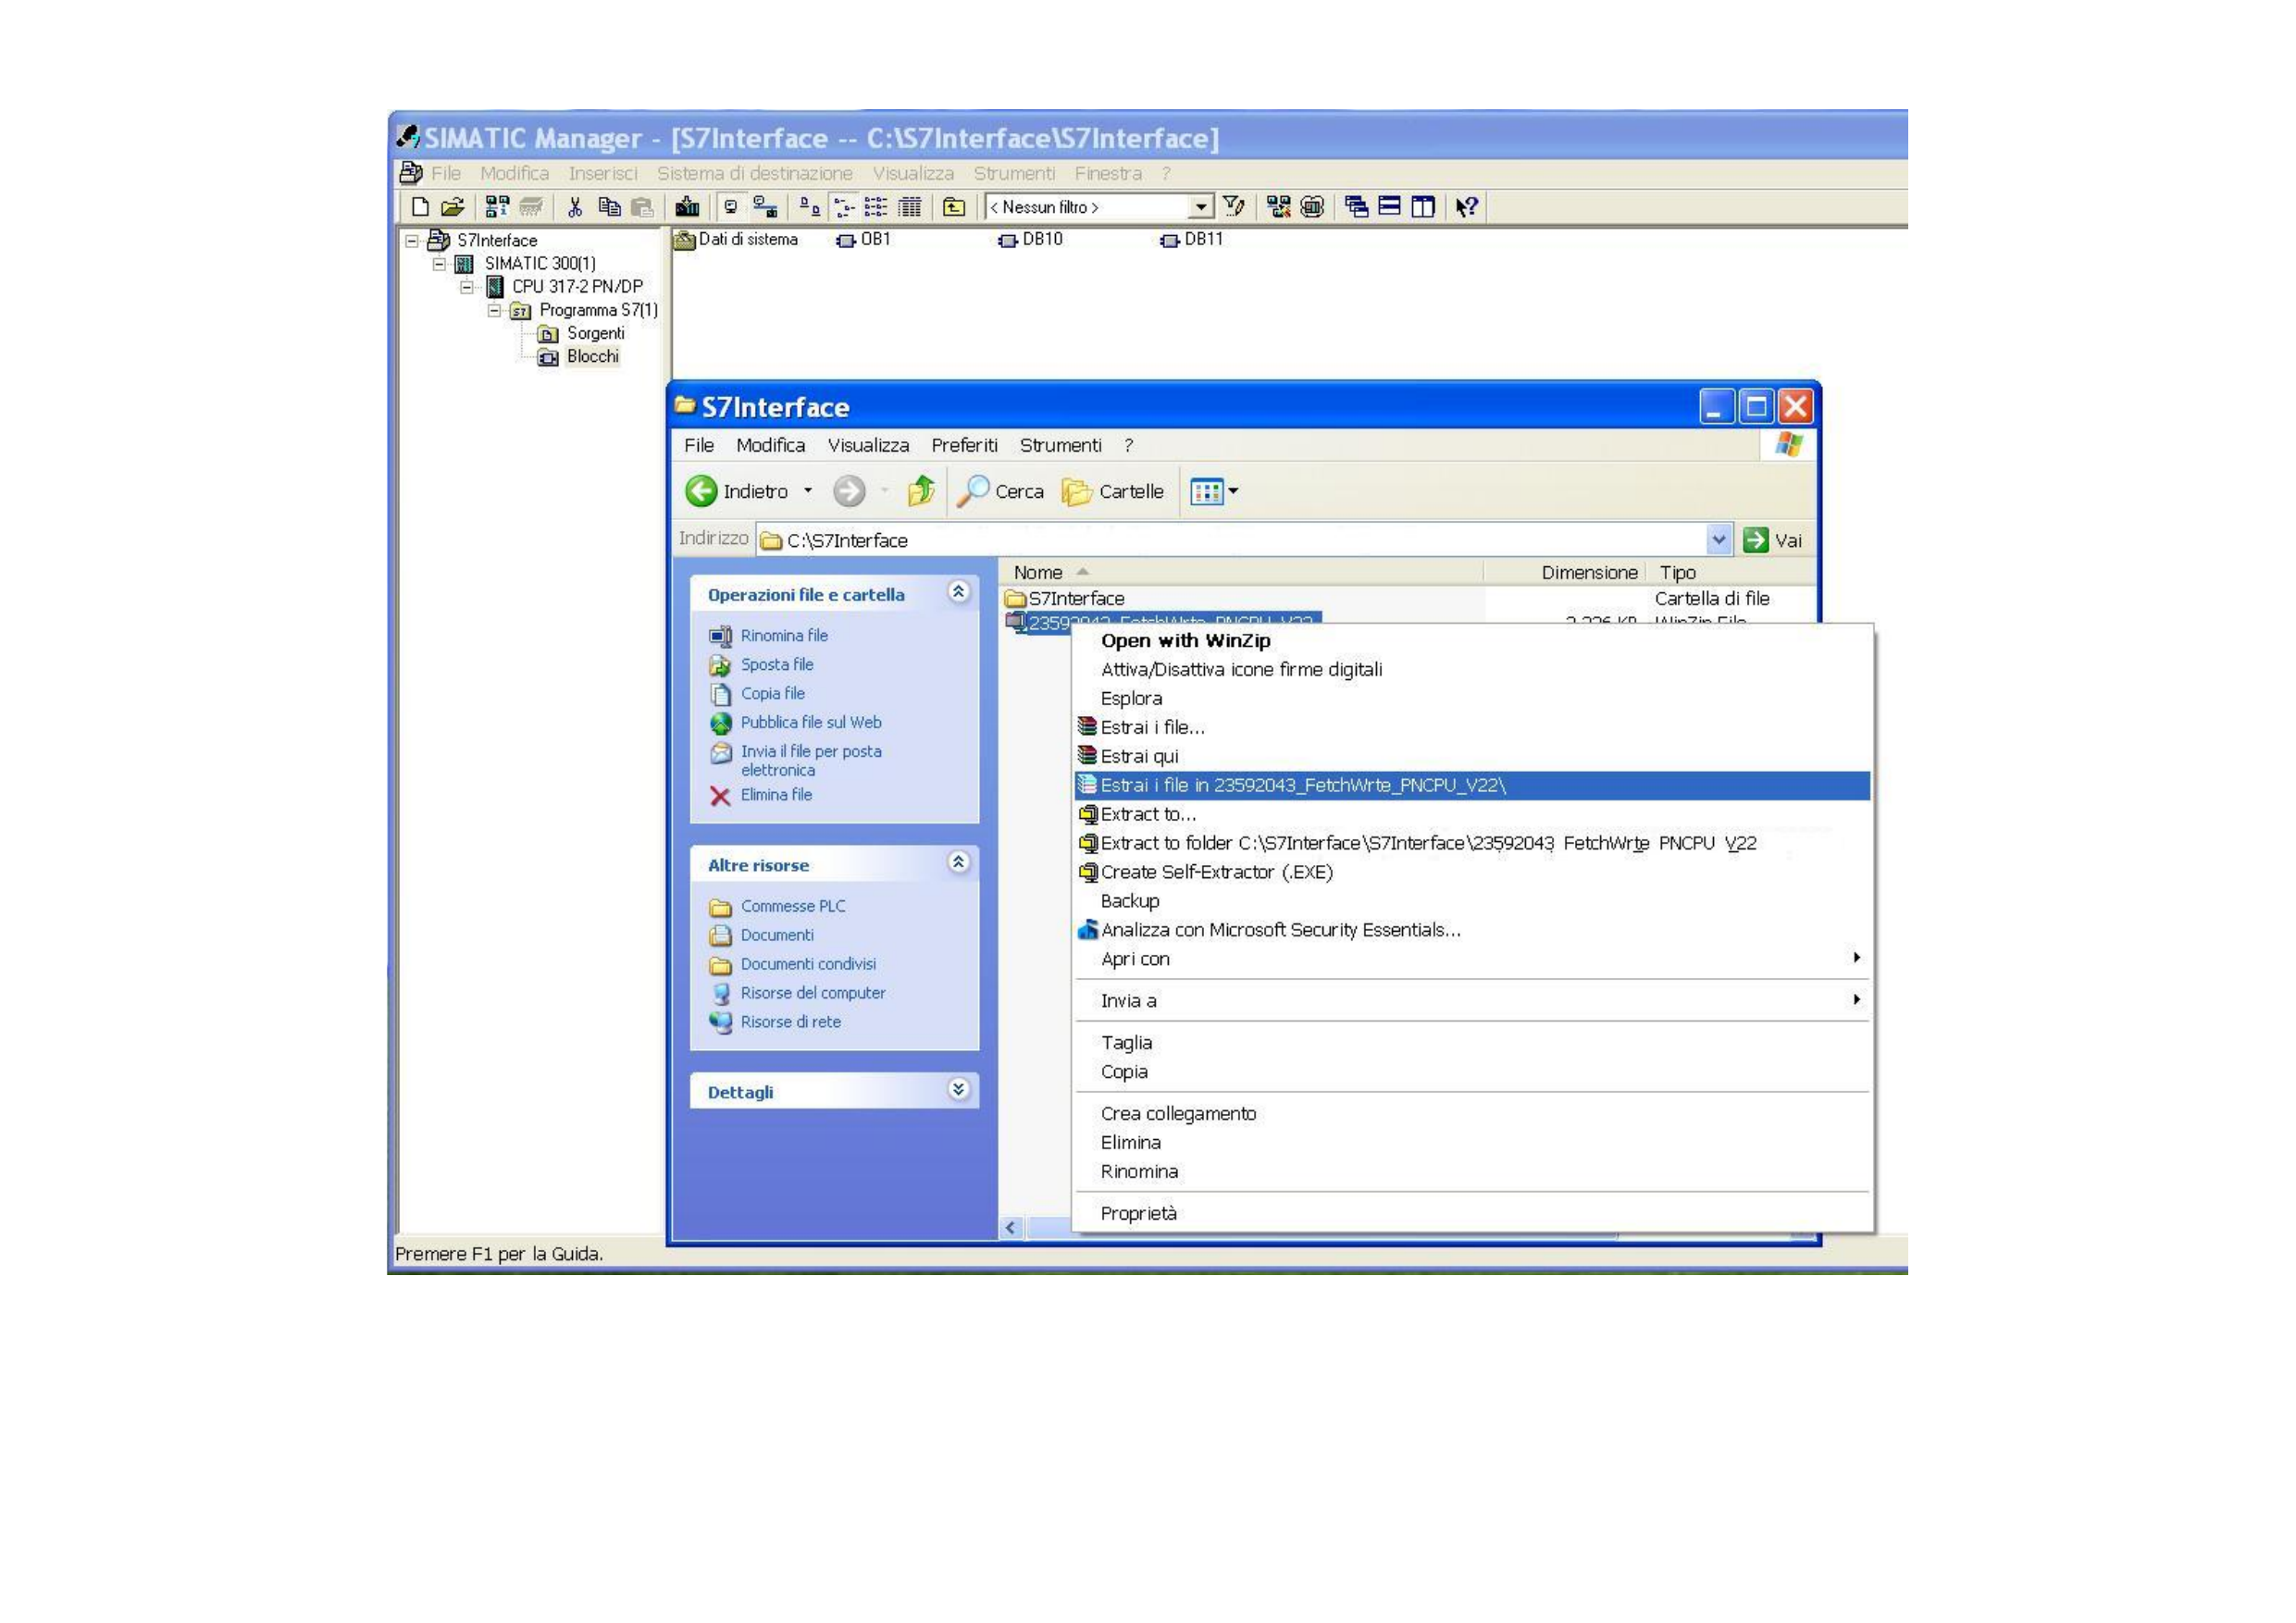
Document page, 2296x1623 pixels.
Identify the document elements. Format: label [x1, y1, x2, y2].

picture [387, 109, 1908, 1275]
